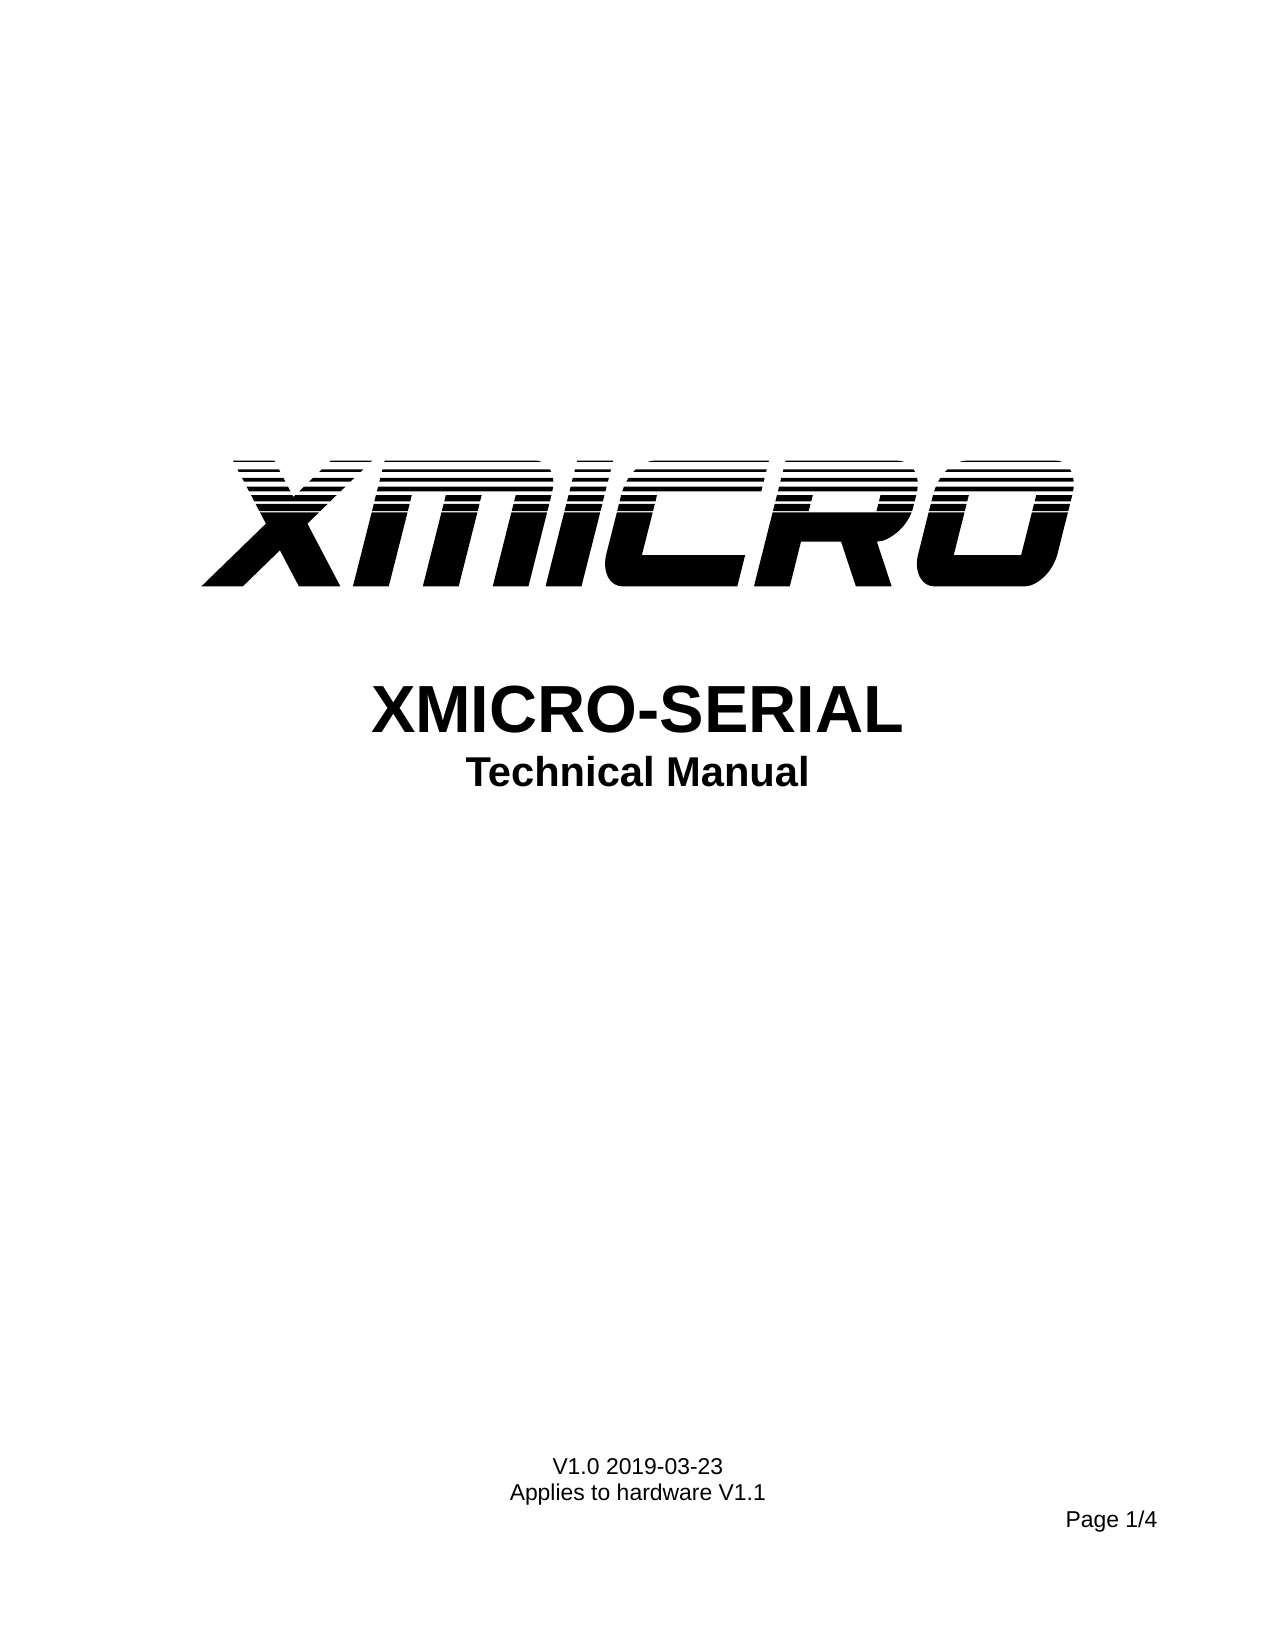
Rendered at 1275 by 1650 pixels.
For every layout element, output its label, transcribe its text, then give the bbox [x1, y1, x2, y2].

text Technical Manual [118, 747, 1157, 795]
text XMICRO-SERIAL [118, 670, 1157, 747]
